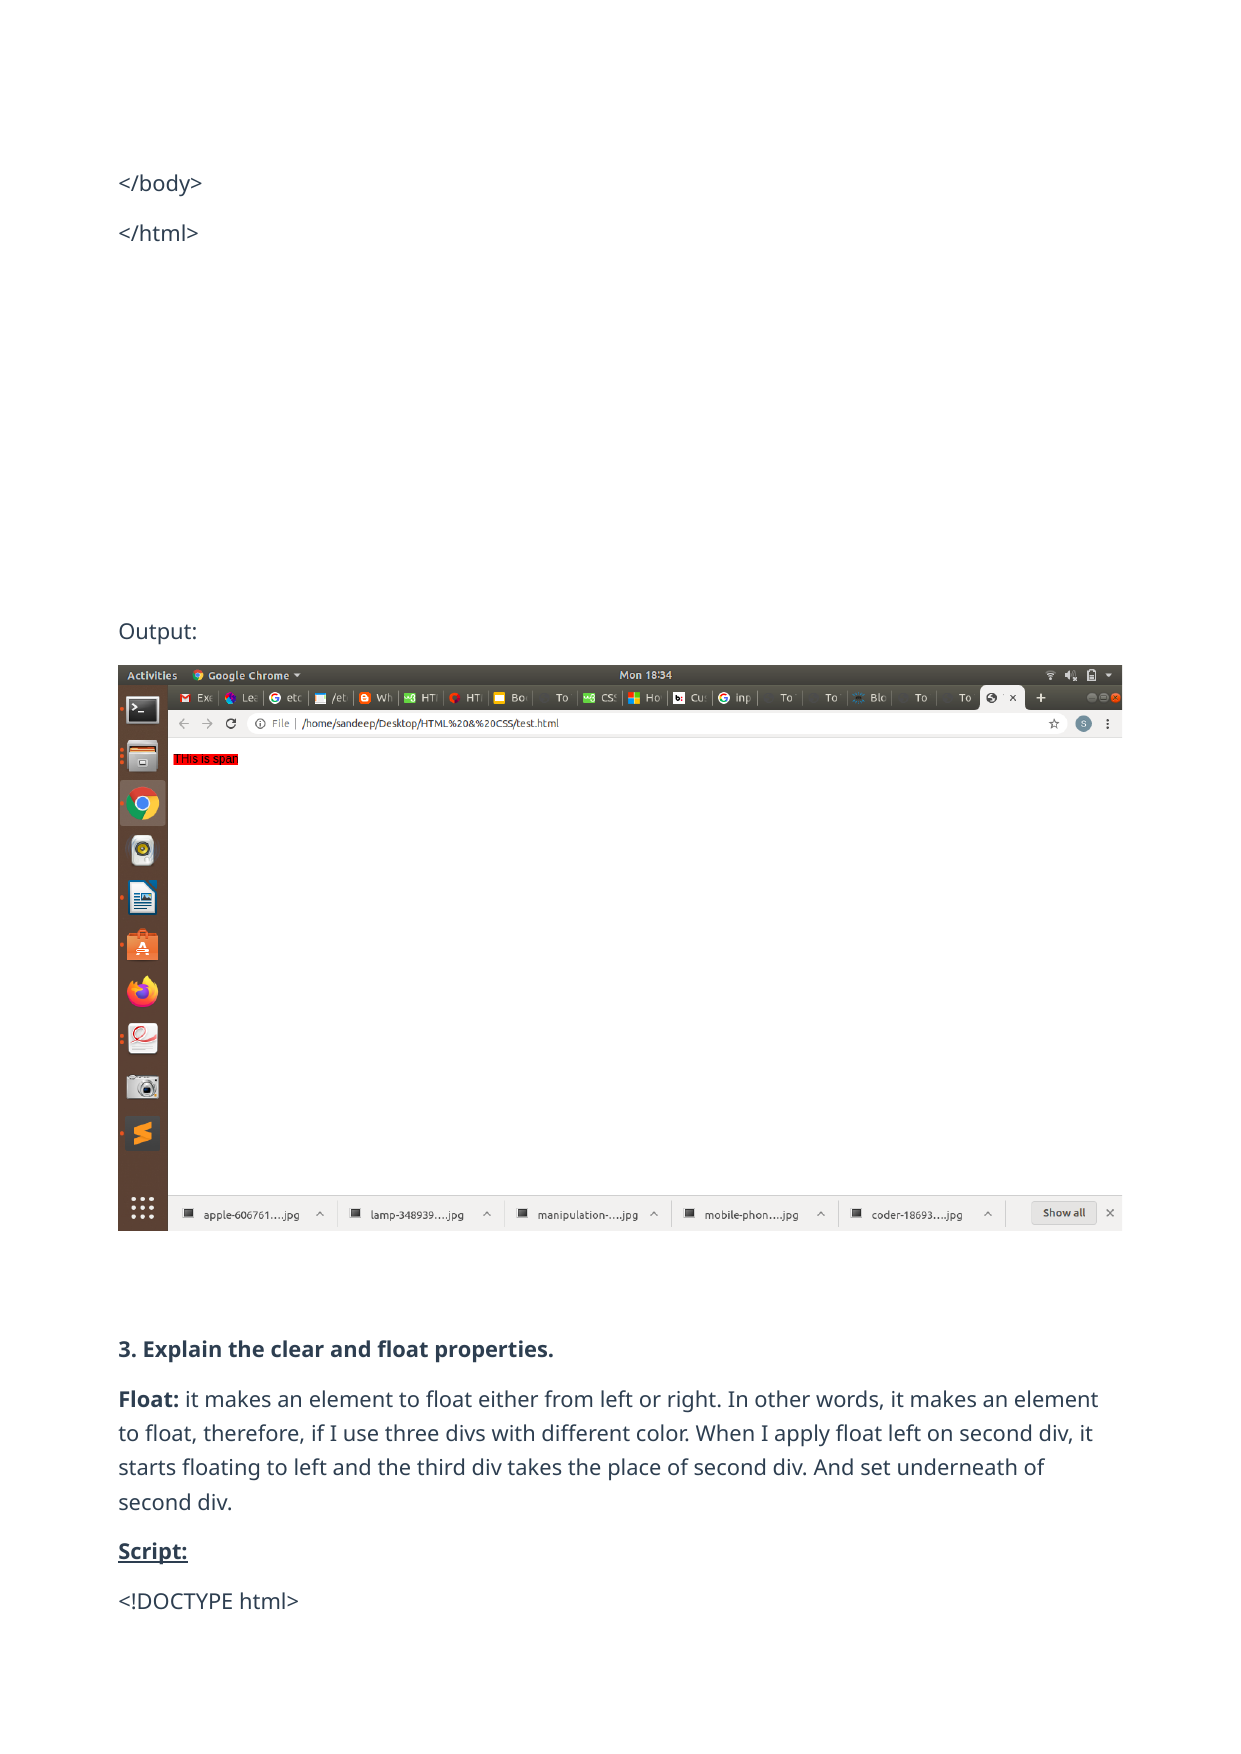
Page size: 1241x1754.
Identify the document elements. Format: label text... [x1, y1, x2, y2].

text Output: [118, 616, 1122, 646]
text 3. Explain the clear and float properties. [118, 1334, 1122, 1364]
text <!DOCTYPE html> [118, 1586, 1122, 1616]
text Float: it makes an element to float either from left or right. In other words, it makes an element to float, therefore, if I use three divs with different color. When I apply float left on second div, it starts floating to left and the third div takes the place of second div. And set underneath of second div. [118, 1384, 1122, 1516]
picture [118, 665, 1123, 1231]
text </body> [118, 168, 1122, 198]
text </html> [118, 218, 1122, 247]
text Script: [118, 1536, 1122, 1566]
